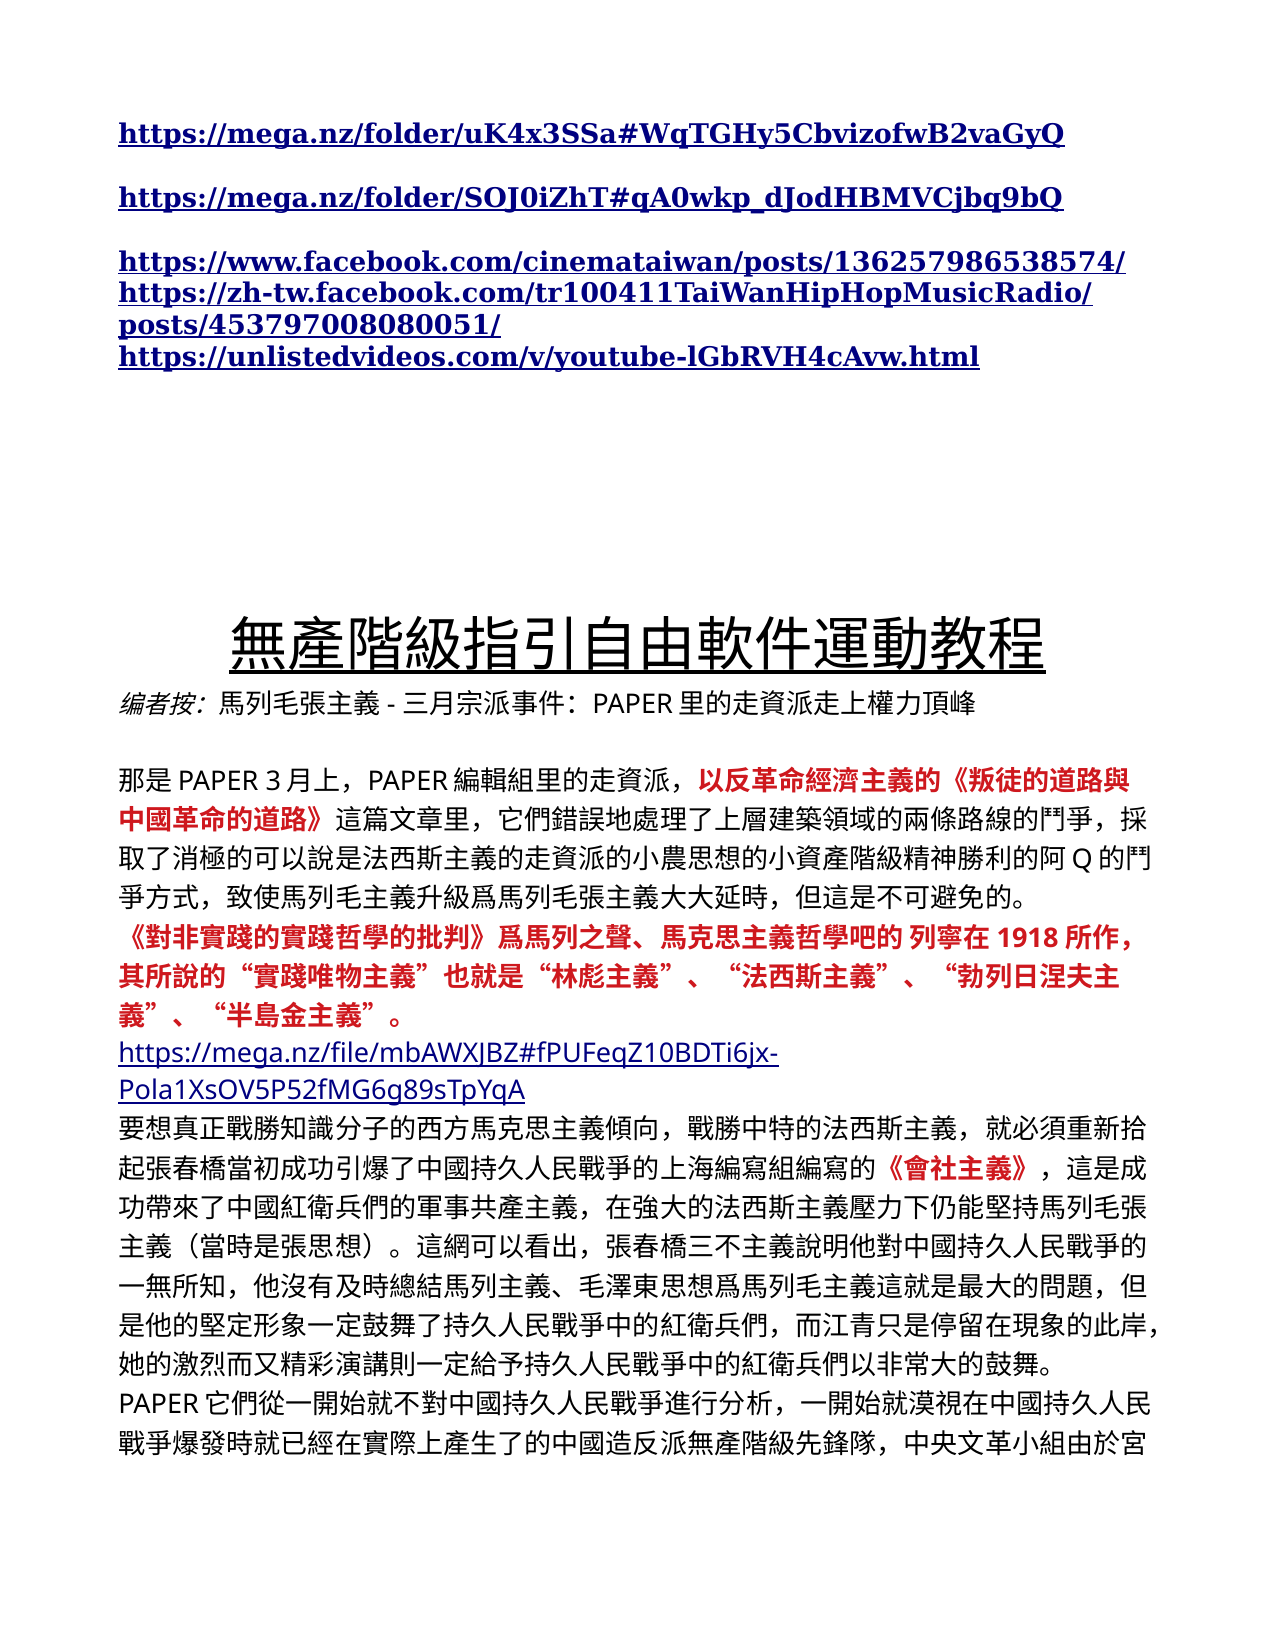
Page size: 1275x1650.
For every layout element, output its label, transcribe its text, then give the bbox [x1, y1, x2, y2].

text https://www.facebook.com/cinemataiwan/posts/136257986538574/ [118, 246, 1157, 277]
text 那是PAPER 3月上，PAPER編輯組里的走資派，以反革命經濟主義的《叛徒的道路與中國革命的道路》這篇文章里，它們錯誤地處理了上層建築領域的兩條路線的鬥爭，採取了消極的可以說是法西斯主義的走資派的小農思想的小資產階級精神勝利的阿Q的鬥爭方式，致使馬列毛主義升級爲馬列毛張主義大大延時，但這是不可避免的。 [118, 758, 1157, 916]
text https://mega.nz/file/mbAWXJBZ#fPUFeqZ10BDTi6jx-Pola1XsOV5P52fMG6g89sTpYqA [118, 1034, 1157, 1107]
text https://mega.nz/folder/uK4x3SSa#WqTGHy5CbvizofwB2vaGyQ [118, 118, 1157, 150]
text https://zh-tw.facebook.com/tr100411TaiWanHipHopMusicRadio/posts/453797008080051/ [118, 277, 1157, 341]
text https://unlistedvideos.com/v/youtube-lGbRVH4cAvw.html [118, 341, 1157, 373]
text 编者按：馬列毛張主義 - 三月宗派事件：PAPER里的走資派走上權力頂峰 [118, 682, 1157, 722]
text 無產階級指引自由軟件運動教程 [118, 598, 1157, 682]
text 要想真正戰勝知識分子的西方馬克思主義傾向，戰勝中特的法西斯主義，就必須重新拾起張春橋當初成功引爆了中國持久人民戰爭的上海編寫組編寫的《會社主義》，這是成功帶來了中國紅衛兵們的軍事共產主義，在強大的法西斯主義壓力下仍能堅持馬列毛張主義（當時是張思想）。這網可以看出，張春橋三不主義說明他對中國持久人民戰爭的一無所知，他沒有及時總結馬列主義、毛澤東思想爲馬列毛主義這就是最大的問題，但是他的堅定形象一定鼓舞了持久人民戰爭中的紅衛兵們，而江青只是停留在現象的此岸，她的激烈而又精彩演講則一定給予持久人民戰爭中的紅衛兵們以非常大的鼓舞。 [118, 1107, 1157, 1382]
text PAPER它們從一開始就不對中國持久人民戰爭進行分析，一開始就漠視在中國持久人民戰爭爆發時就已經在實際上產生了的中國造反派無產階級先鋒隊，中央文革小組由於宮 [118, 1382, 1157, 1461]
text https://mega.nz/folder/SOJ0iZhT#qA0wkp_dJodHBMVCjbq9bQ [118, 182, 1157, 214]
text 《對非實踐的實踐哲學的批判》爲馬列之聲、馬克思主義哲學吧的 列寧在1918 所作，其所說的“實踐唯物主義”也就是“林彪主義”、“法西斯主義”、“勃列日涅夫主義”、“半島金主義”。 [118, 916, 1157, 1034]
